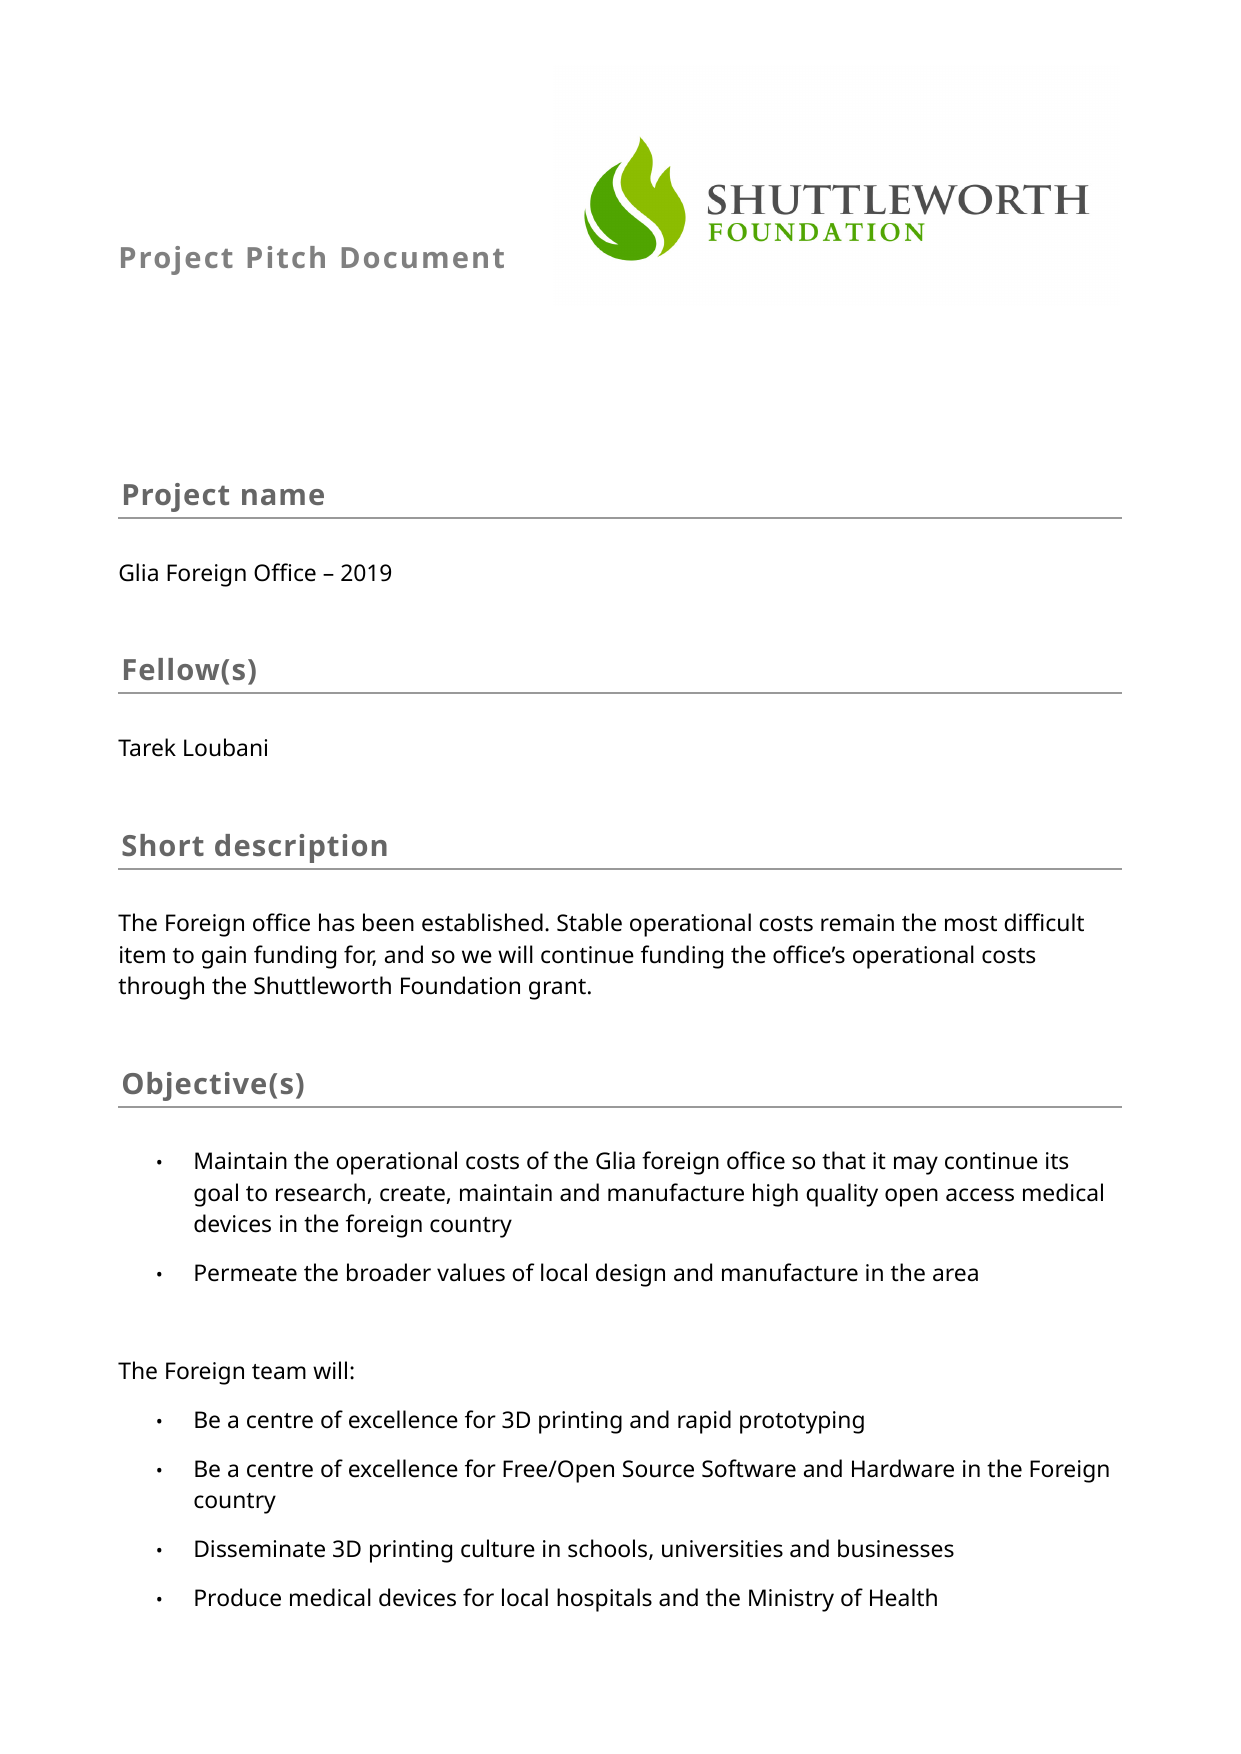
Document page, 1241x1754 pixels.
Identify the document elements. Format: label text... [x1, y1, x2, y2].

list Be a centre of excellence for 3D printing and rapid prototyping [156, 1403, 1122, 1435]
subtitle Short description [118, 822, 1122, 868]
list Produce medical devices for local hospitals and the Ministry of Health [156, 1582, 1122, 1613]
subtitle Objective(s) [118, 1060, 1122, 1106]
subtitle Project name [118, 471, 1122, 517]
text The Foreign office has been established. Stable operational costs remain the most difficult item to gain funding for, and so we will continue funding the office’s operational costs through the Shuttleworth Foundation grant. [118, 907, 1122, 1001]
subtitle Fellow(s) [118, 647, 1122, 692]
list Disseminate 3D printing culture in schools, universities and businesses [156, 1533, 1122, 1564]
text Tarek Loubani [118, 732, 1122, 763]
list Permeate the broader values of local design and manufacture in the area [156, 1257, 1122, 1288]
text Glia Foreign Office – 2019 [118, 556, 1122, 588]
list Be a centre of excellence for Free/Open Source Software and Hardware in the Foreign country [156, 1452, 1122, 1515]
picture [553, 65, 1121, 306]
text The Foreign team will: [118, 1354, 1122, 1386]
list Maintain the operational costs of the Glia foreign office so that it may continue its goal to research, create, maintain and manufacture high quality open access medical devices in the foreign country [156, 1145, 1122, 1239]
